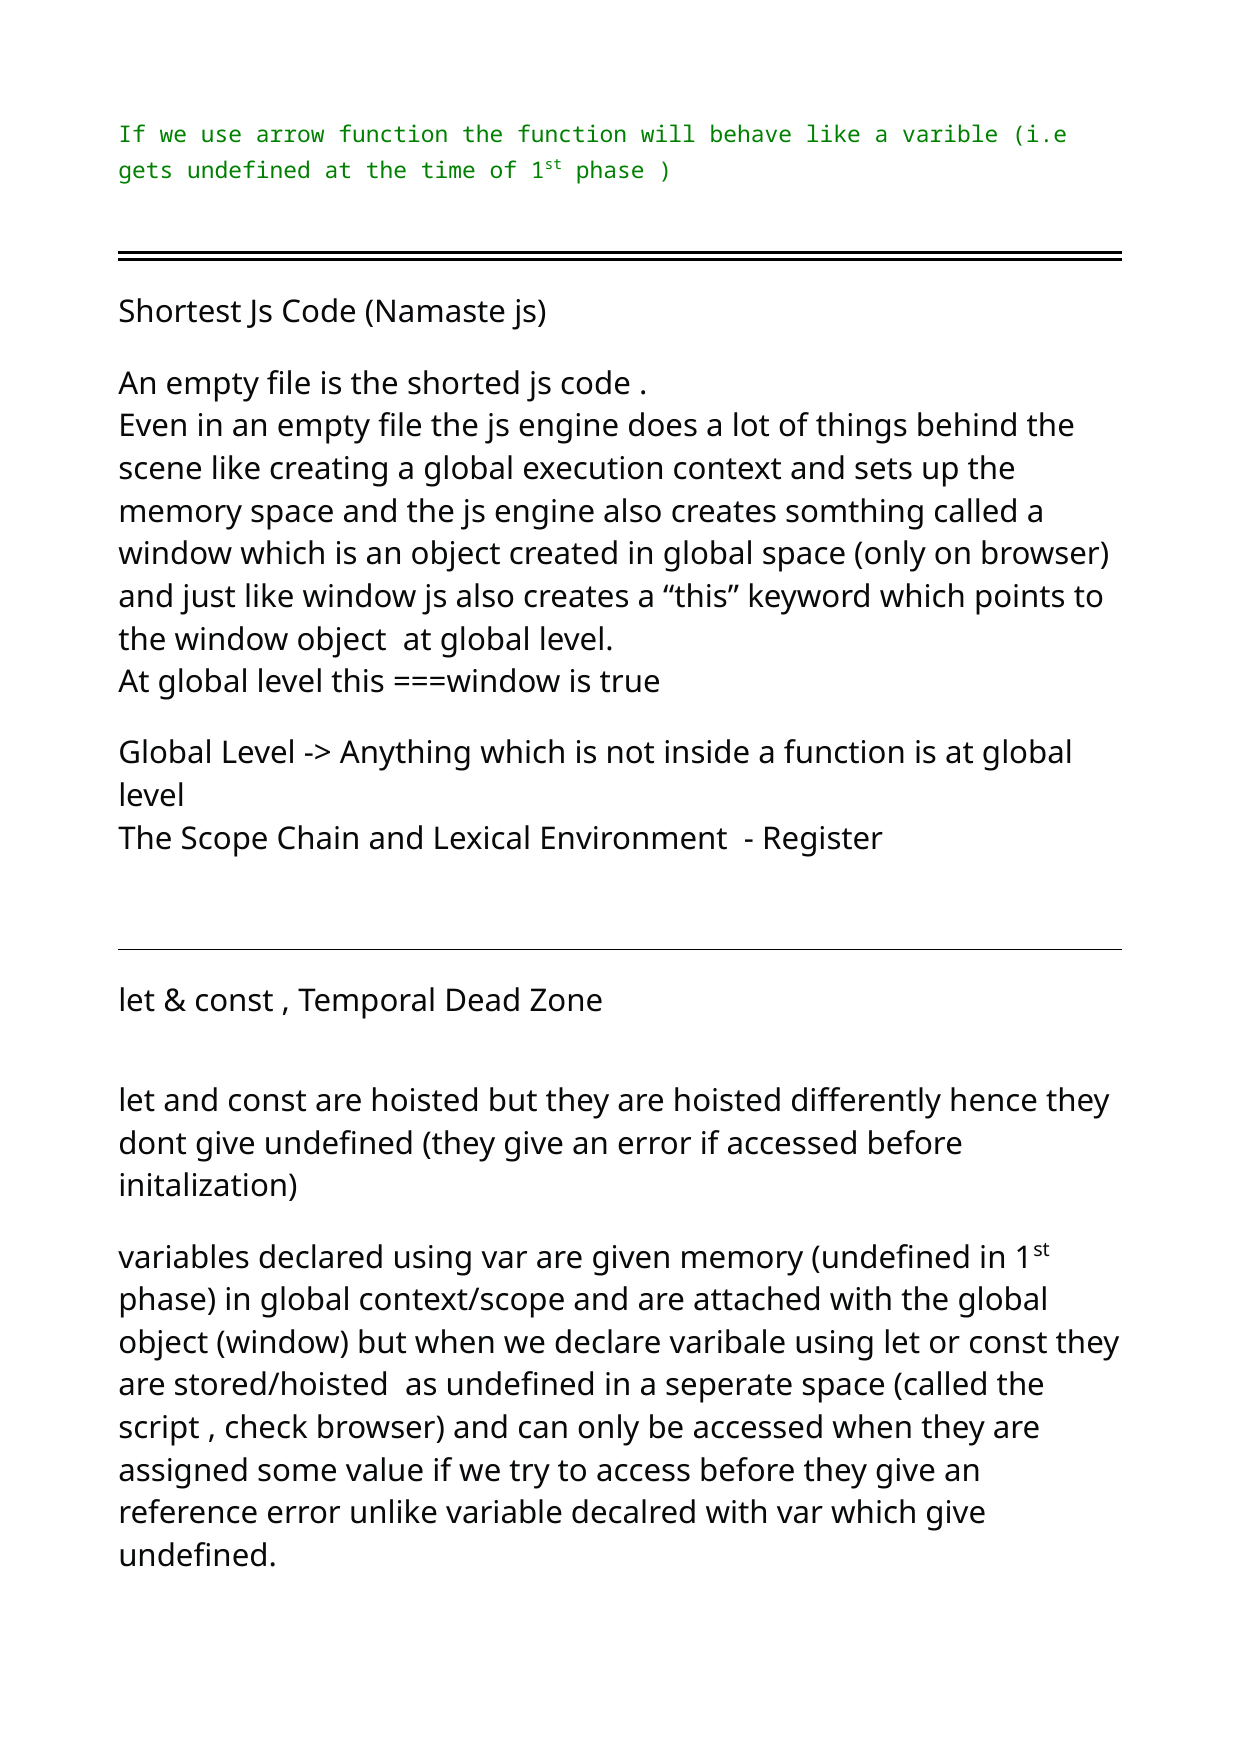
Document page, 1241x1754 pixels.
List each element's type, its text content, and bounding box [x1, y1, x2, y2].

text Global Level -> Anything which is not inside a function is at global level [118, 730, 1122, 816]
text The Scope Chain and Lexical Environment - Register [118, 816, 1122, 858]
text Shortest Js Code (Namaste js) [118, 289, 1122, 332]
text let & const , Temporal Dead Zone [118, 978, 1122, 1021]
text If we use arrow function the function will behave like a varible (i.e gets undefined at the time of 1st phase ) [118, 118, 1122, 185]
text At global level this ===window is true [118, 659, 1122, 702]
text Even in an empty file the js engine does a lot of things behind the scene like creating a global execution context and sets up the memory space and the js engine also creates somthing called a window which is an object created in global space (only on browser) and just like window js also creates a “this” keyword which points to the window object at global level. [118, 403, 1122, 659]
text let and const are hoisted but they are hoisted differently hence they dont give undefined (they give an error if accessed before initalization) [118, 1078, 1122, 1206]
text variables declared using var are given memory (undefined in 1st phase) in global context/scope and are attached with the global object (window) but when we declare varibale using let or const they are stored/hoisted as undefined in a seperate space (called the script , check browser) and can only be accessed when they are assigned some value if we try to access before they give an reference error unlike variable decalred with var which give undefined. [118, 1234, 1122, 1575]
text An empty file is the shorted js code . [118, 361, 1122, 403]
